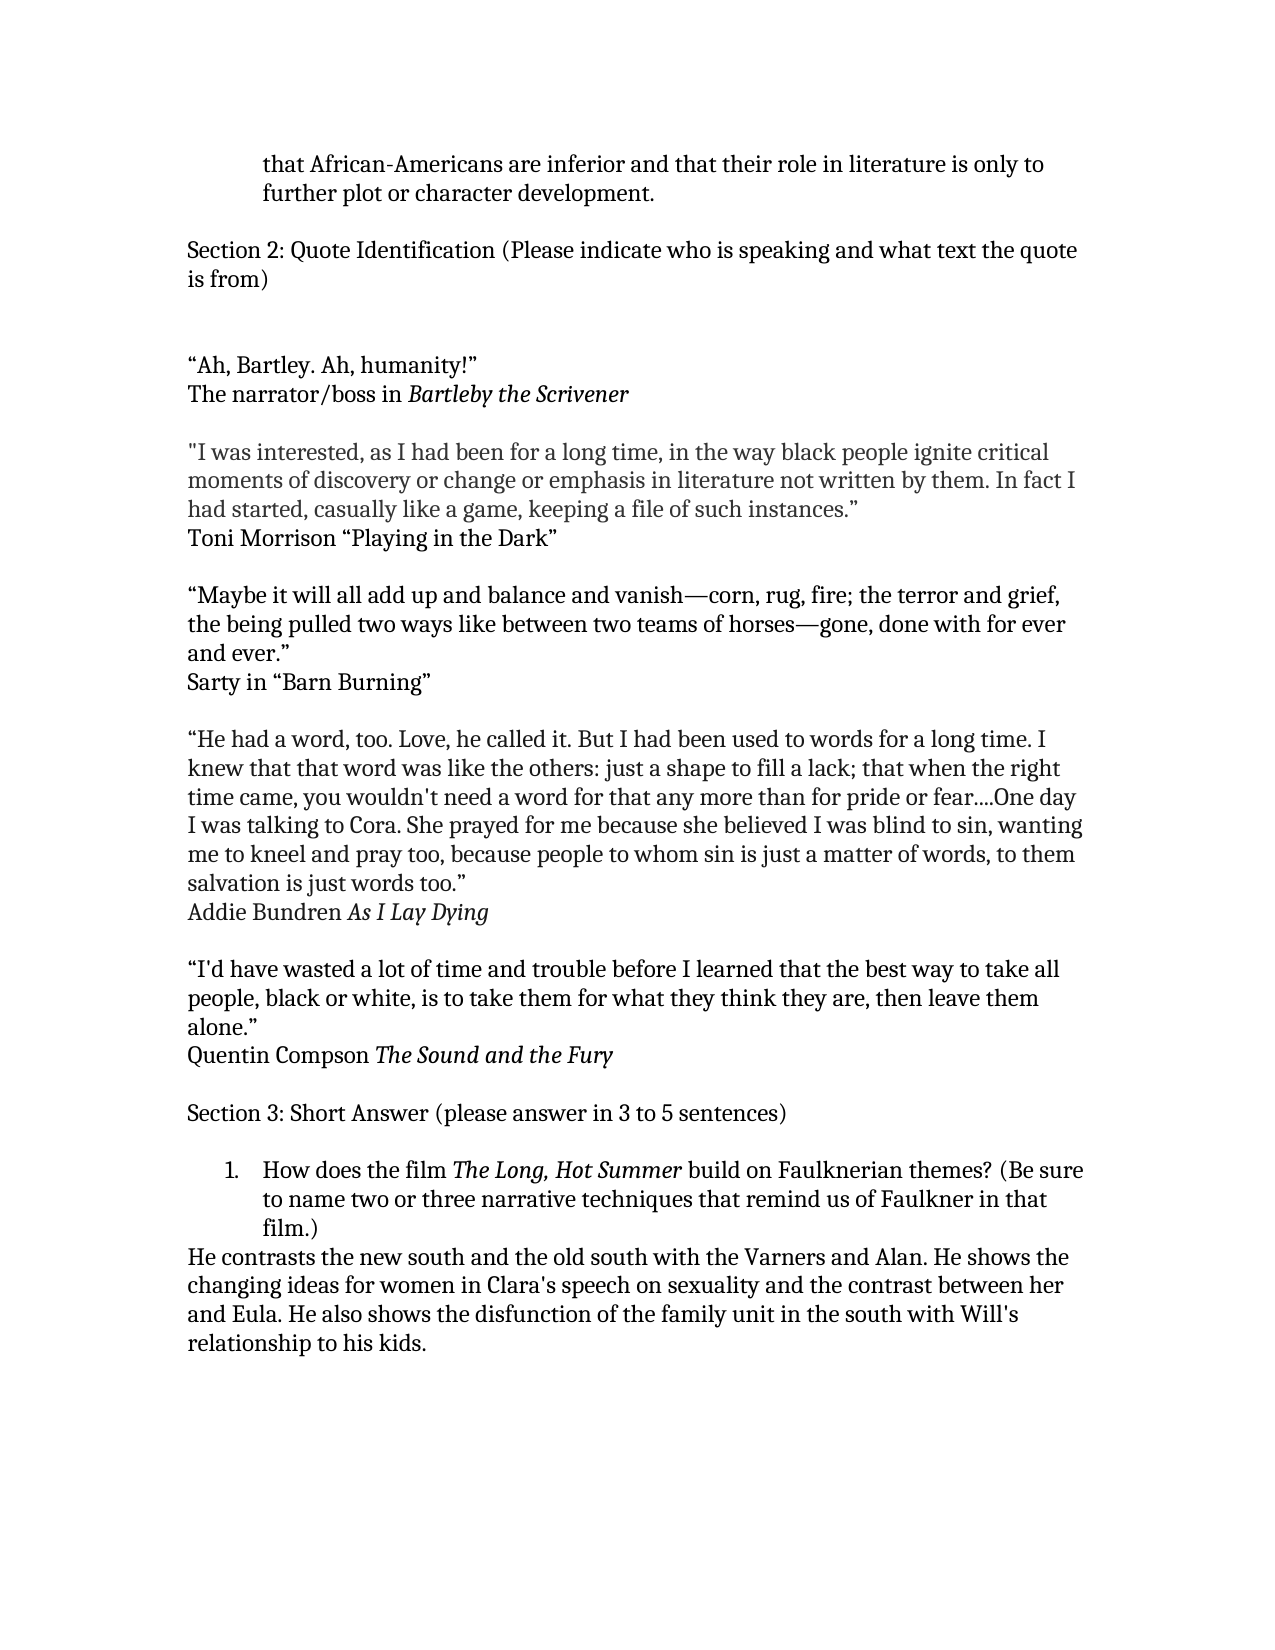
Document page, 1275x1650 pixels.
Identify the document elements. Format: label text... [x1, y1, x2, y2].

text "I was interested, as I had been for a long time, in the way black people ignite critical moments of discovery or change or emphasis in literature not written by them. In fact I had started, casually like a game, keeping a file of such instances.” [187, 437, 1087, 524]
text “He had a word, too. Love, he called it. But I had been used to words for a long time. I knew that that word was like the others: just a shape to fill a lack; that when the right time came, you wouldn't need a word for that any more than for pride or fear....One day I was talking to Cora. She prayed for me because she believed I was blind to sin, wanting me to kneel and pray too, because people to whom sin is just a matter of words, to them salvation is just words too.” [187, 725, 1087, 897]
text “I'd have wasted a lot of time and trouble before I learned that the best way to take all people, black or white, is to take them for what they think they are, then leave them alone.” [187, 955, 1087, 1041]
text Sarty in “Barn Burning” [187, 667, 1087, 696]
text Toni Morrison “Playing in the Dark” [187, 524, 1087, 552]
text Quentin Compson The Sound and the Fury [187, 1041, 1087, 1070]
text He contrasts the new south and the old south with the Varners and Alan. He shows the changing ideas for women in Clara's speech on sexuality and the contrast between her and Eula. He also shows the disfunction of the family unit in the south with Will's relationship to his kids. [187, 1242, 1087, 1357]
list that African-Americans are inferior and that their role in literature is only to further plot or character development. [262, 150, 1087, 207]
text Section 3: Short Answer (please answer in 3 to 5 sentences) [187, 1099, 1087, 1127]
text “Ah, Bartley. Ah, humanity!” [187, 351, 1087, 380]
text The narrator/boss in Bartleby the Scrivener [187, 380, 1087, 409]
list How does the film The Long, Hot Summer build on Faulknerian themes? (Be sure to name two or three narrative techniques that remind us of Faulkner in that film.) [225, 1156, 1087, 1242]
text Section 2: Quote Identification (Please indicate who is speaking and what text the quote is from) [187, 236, 1087, 294]
text “Maybe it will all add up and balance and vanish—corn, rug, fire; the terror and grief, the being pulled two ways like between two teams of horses—gone, done with for ever and ever.” [187, 581, 1087, 667]
text Addie Bundren As I Lay Dying [187, 897, 1087, 926]
